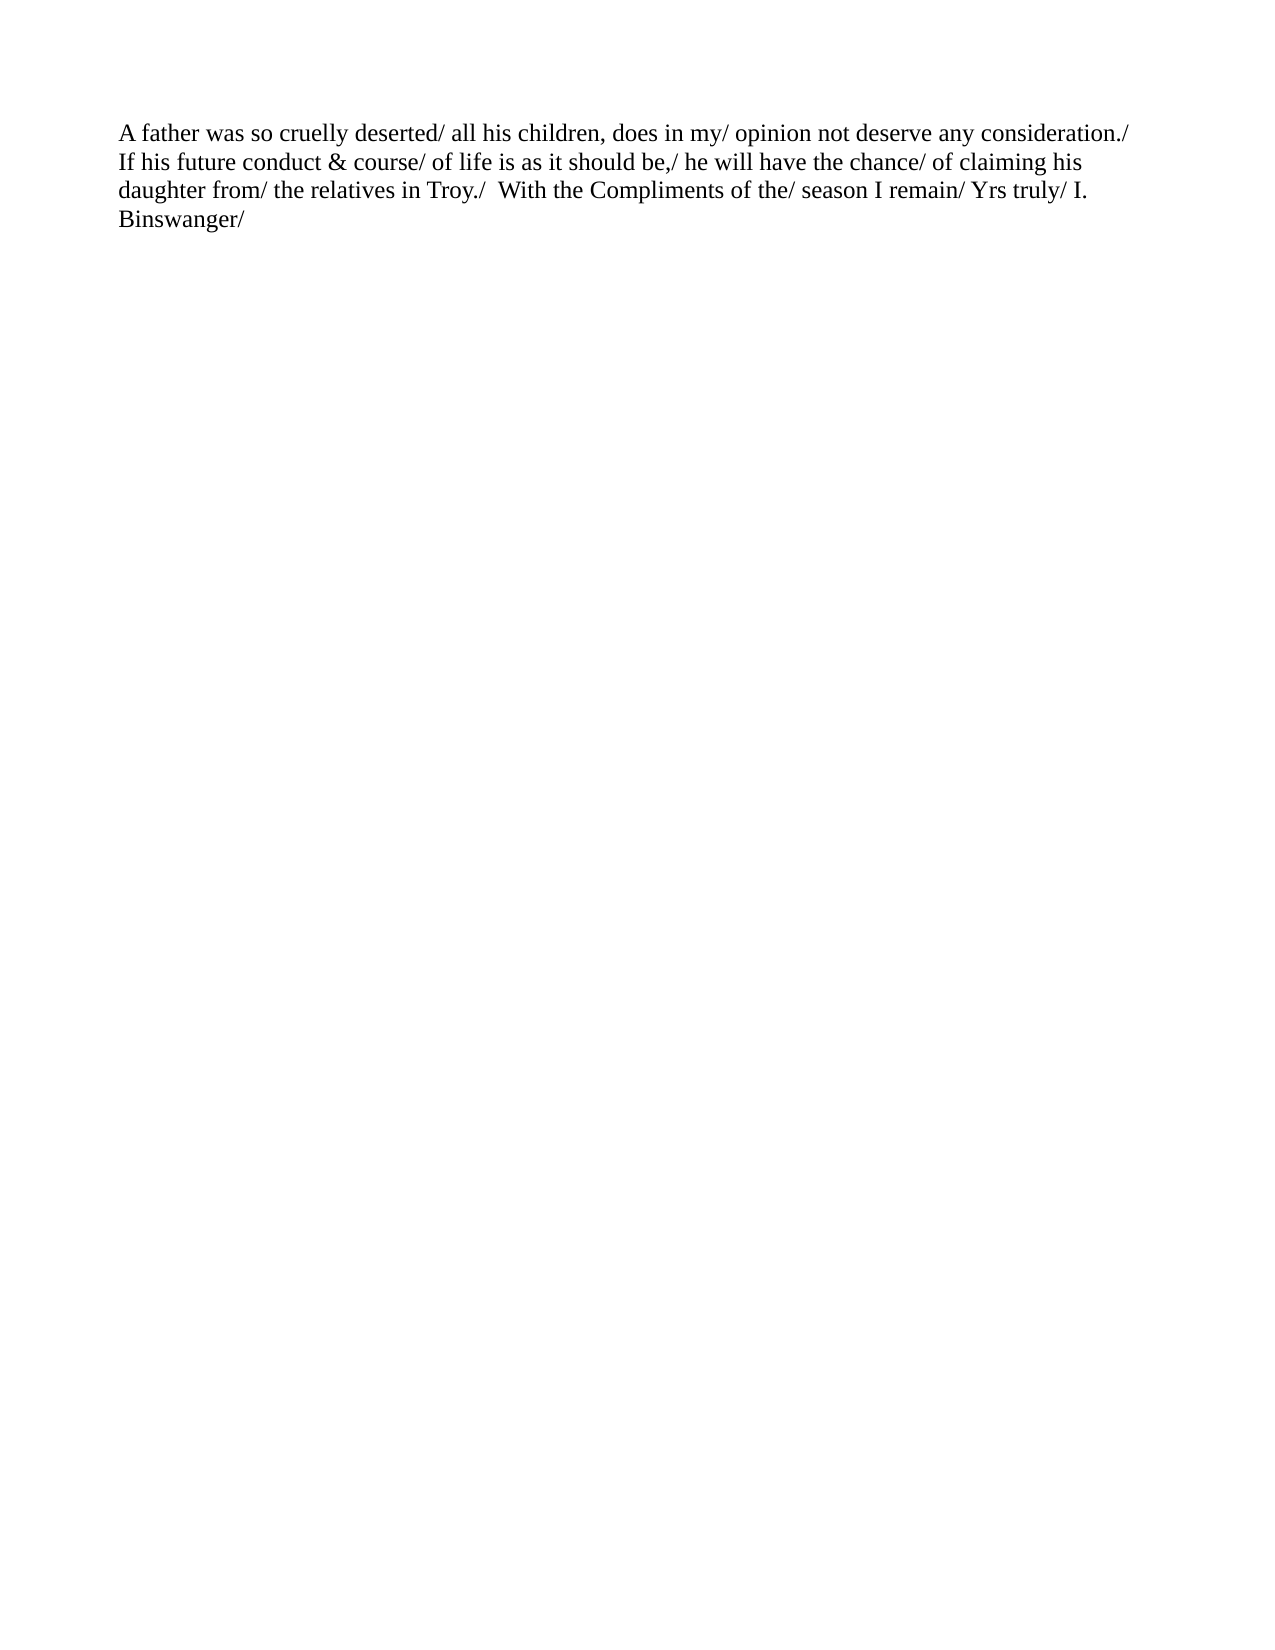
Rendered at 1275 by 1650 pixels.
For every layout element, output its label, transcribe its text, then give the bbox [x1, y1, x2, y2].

text A father was so cruelly deserted/ all his children, does in my/ opinion not deserve any consideration./ If his future conduct & course/ of life is as it should be,/ he will have the chance/ of claiming his daughter from/ the relatives in Troy./ With the Compliments of the/ season I remain/ Yrs truly/ I. Binswanger/ [118, 118, 1157, 233]
